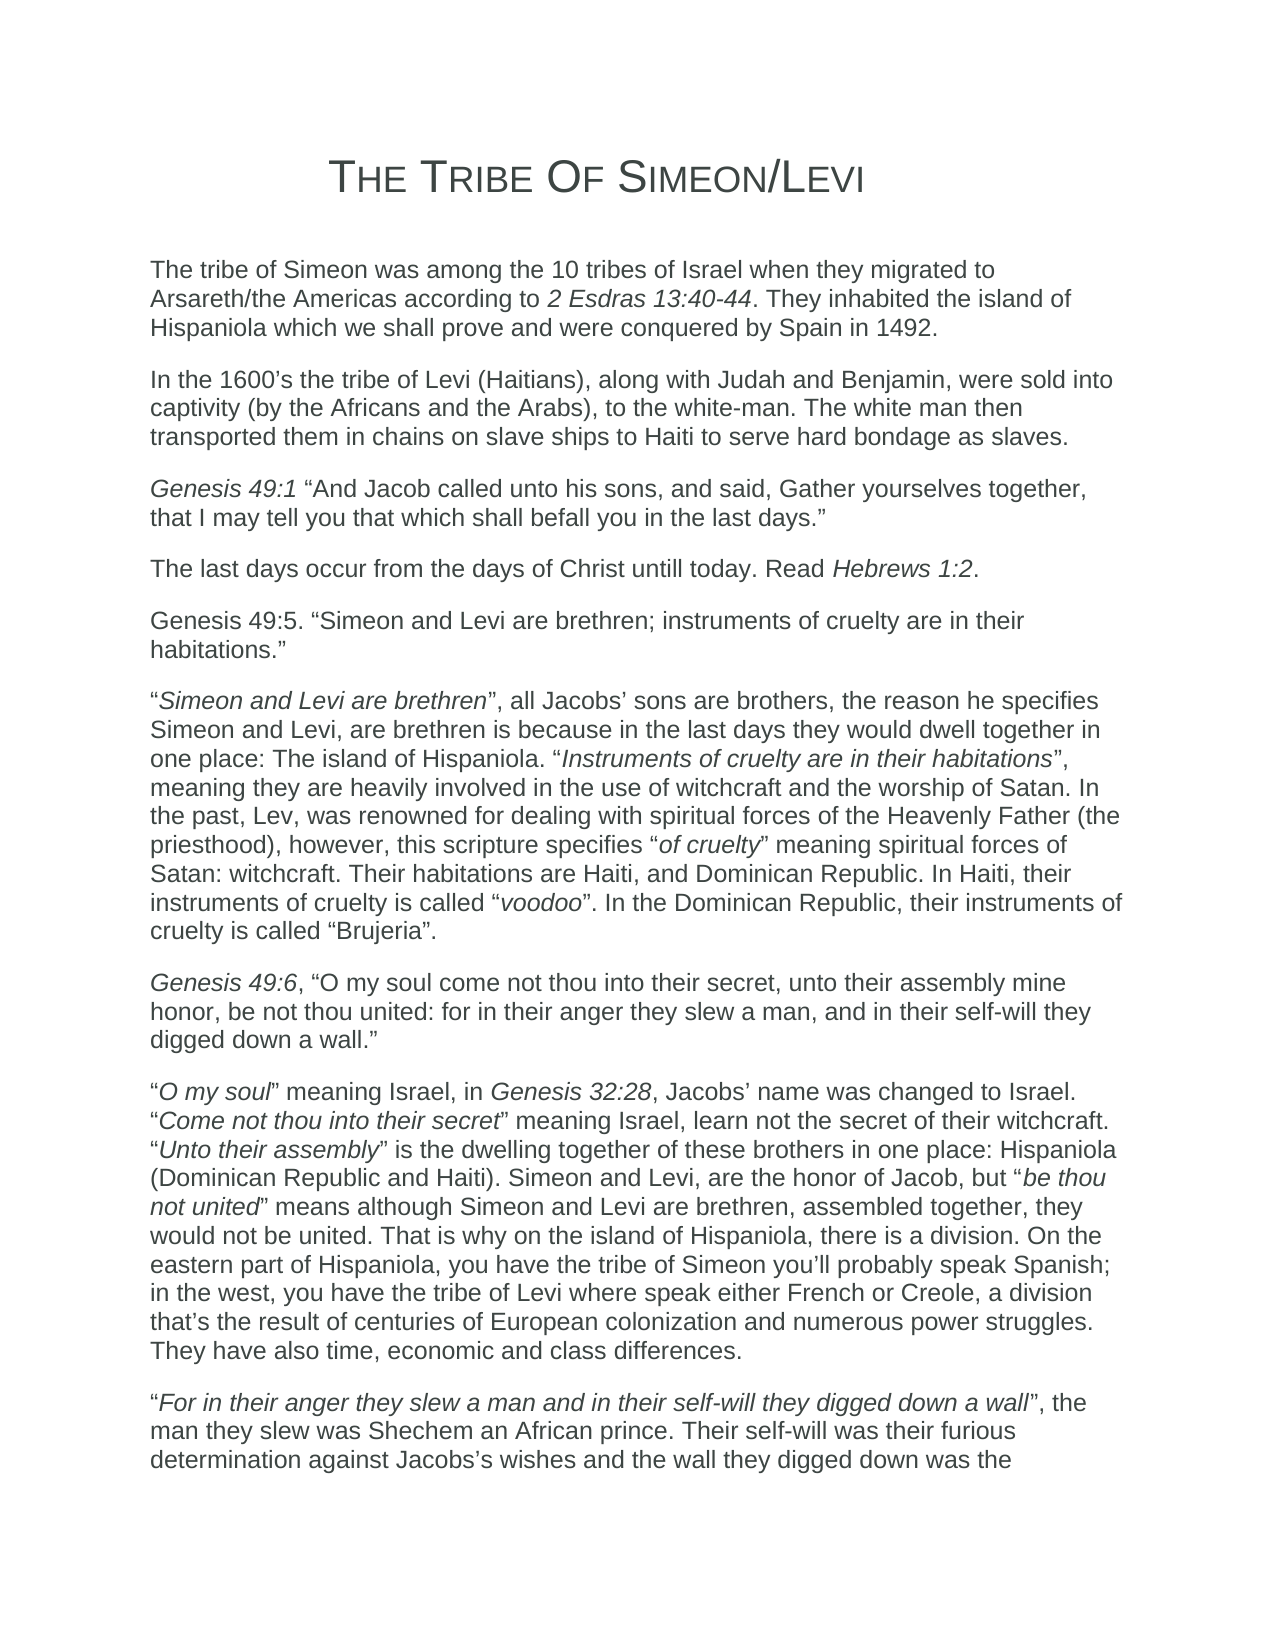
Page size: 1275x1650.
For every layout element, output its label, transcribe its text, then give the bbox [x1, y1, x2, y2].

text Genesis 49:5. “Simeon and Levi are brethren; instruments of cruelty are in their habitations.” [150, 606, 1125, 663]
subtitle The Tribe Of Simeon/Levi [150, 150, 1125, 203]
text “For in their anger they slew a man and in their self-will they digged down a wall”, the man they slew was Shechem an African prince. Their self-will was their furious determination against Jacobs’s wishes and the wall they digged down was the [150, 1387, 1125, 1474]
text Genesis 49:6, “O my soul come not thou into their secret, unto their assembly mine honor, be not thou united: for in their anger they slew a man, and in their self-will they digged down a wall.” [150, 968, 1125, 1054]
text “O my soul” meaning Israel, in Genesis 32:28, Jacobs’ name was changed to Israel. “Come not thou into their secret” meaning Israel, learn not the secret of their witchcraft. “Unto their assembly” is the dwelling together of these brothers in one place: Hispaniola (Dominican Republic and Haiti). Simeon and Levi, are the honor of Jacob, but “be thou not united” means although Simeon and Levi are brethren, assembled together, they would not be united. That is why on the island of Hispaniola, there is a division. On the eastern part of Hispaniola, you have the tribe of Simeon you’ll probably speak Spanish; in the west, you have the tribe of Levi where speak either French or Creole, a division that’s the result of centuries of European colonization and numerous power struggles. They have also time, economic and class differences. [150, 1077, 1125, 1364]
text In the 1600’s the tribe of Levi (Haitians), along with Judah and Benjamin, were sold into captivity (by the Africans and the Arabs), to the white-man. The white man then transported them in chains on slave ships to Haiti to serve hard bondage as slaves. [150, 364, 1125, 451]
text The last days occur from the days of Christ untill today. Read Hebrews 1:2. [150, 554, 1125, 583]
text Genesis 49:1 “And Jacob called unto his sons, and said, Gather yourselves together, that I may tell you that which shall befall you in the last days.” [150, 474, 1125, 531]
text The tribe of Simeon was among the 10 tribes of Israel when they migrated to Arsareth/the Americas according to 2 Esdras 13:40-44. They inhabited the island of Hispaniola which we shall prove and were conquered by Spain in 1492. [150, 255, 1125, 342]
text “Simeon and Levi are brethren”, all Jacobs’ sons are brothers, the reason he specifies Simeon and Levi, are brethren is because in the last days they would dwell together in one place: The island of Hispaniola. “Instruments of cruelty are in their habitations”, meaning they are heavily involved in the use of witchcraft and the worship of Satan. In the past, Lev, was renowned for dealing with spiritual forces of the Heavenly Father (the priesthood), however, this scripture specifies “of cruelty” meaning spiritual forces of Satan: witchcraft. Their habitations are Haiti, and Dominican Republic. In Haiti, their instruments of cruelty is called “voodoo”. In the Dominican Republic, their instruments of cruelty is called “Brujeria”. [150, 686, 1125, 945]
